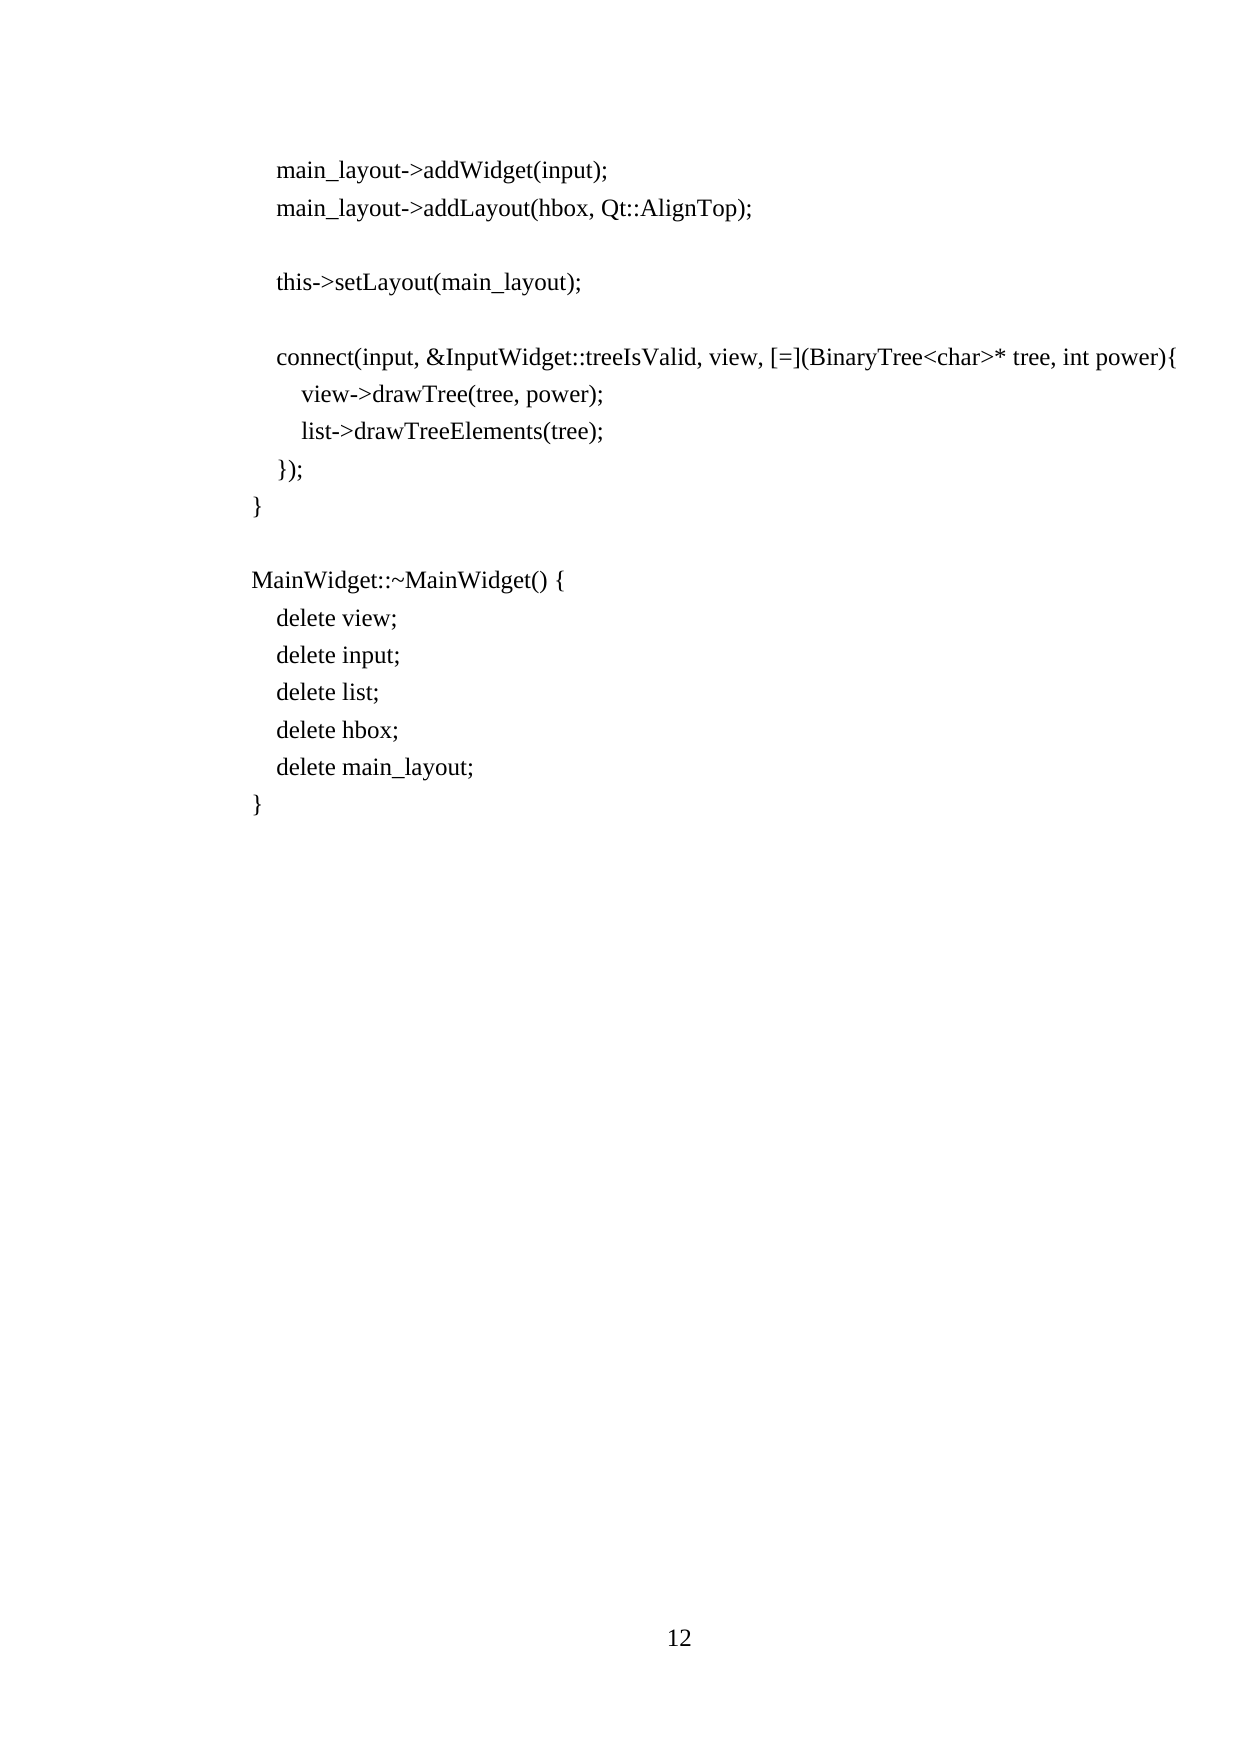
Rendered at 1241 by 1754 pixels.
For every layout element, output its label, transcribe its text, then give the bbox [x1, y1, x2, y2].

text delete list; [177, 677, 1181, 706]
text connect(input, &InputWidget::treeIsValid, view, [=](BinaryTree<char>* tree, int power){ [177, 342, 1181, 371]
text main_layout->addWidget(input); [177, 155, 1181, 184]
text this->setLayout(main_layout); [177, 267, 1181, 296]
text delete view; [177, 603, 1181, 632]
text view->drawTree(tree, power); [177, 379, 1181, 408]
text delete input; [177, 640, 1181, 669]
text } [177, 491, 1181, 520]
text MainWidget::~MainWidget() { [177, 566, 1181, 594]
text delete hbox; [177, 715, 1181, 743]
text } [177, 789, 1181, 818]
text delete main_layout; [177, 752, 1181, 781]
text }); [177, 454, 1181, 482]
text main_layout->addLayout(hbox, Qt::AlignTop); [177, 193, 1181, 221]
text list->drawTreeElements(tree); [177, 416, 1181, 445]
